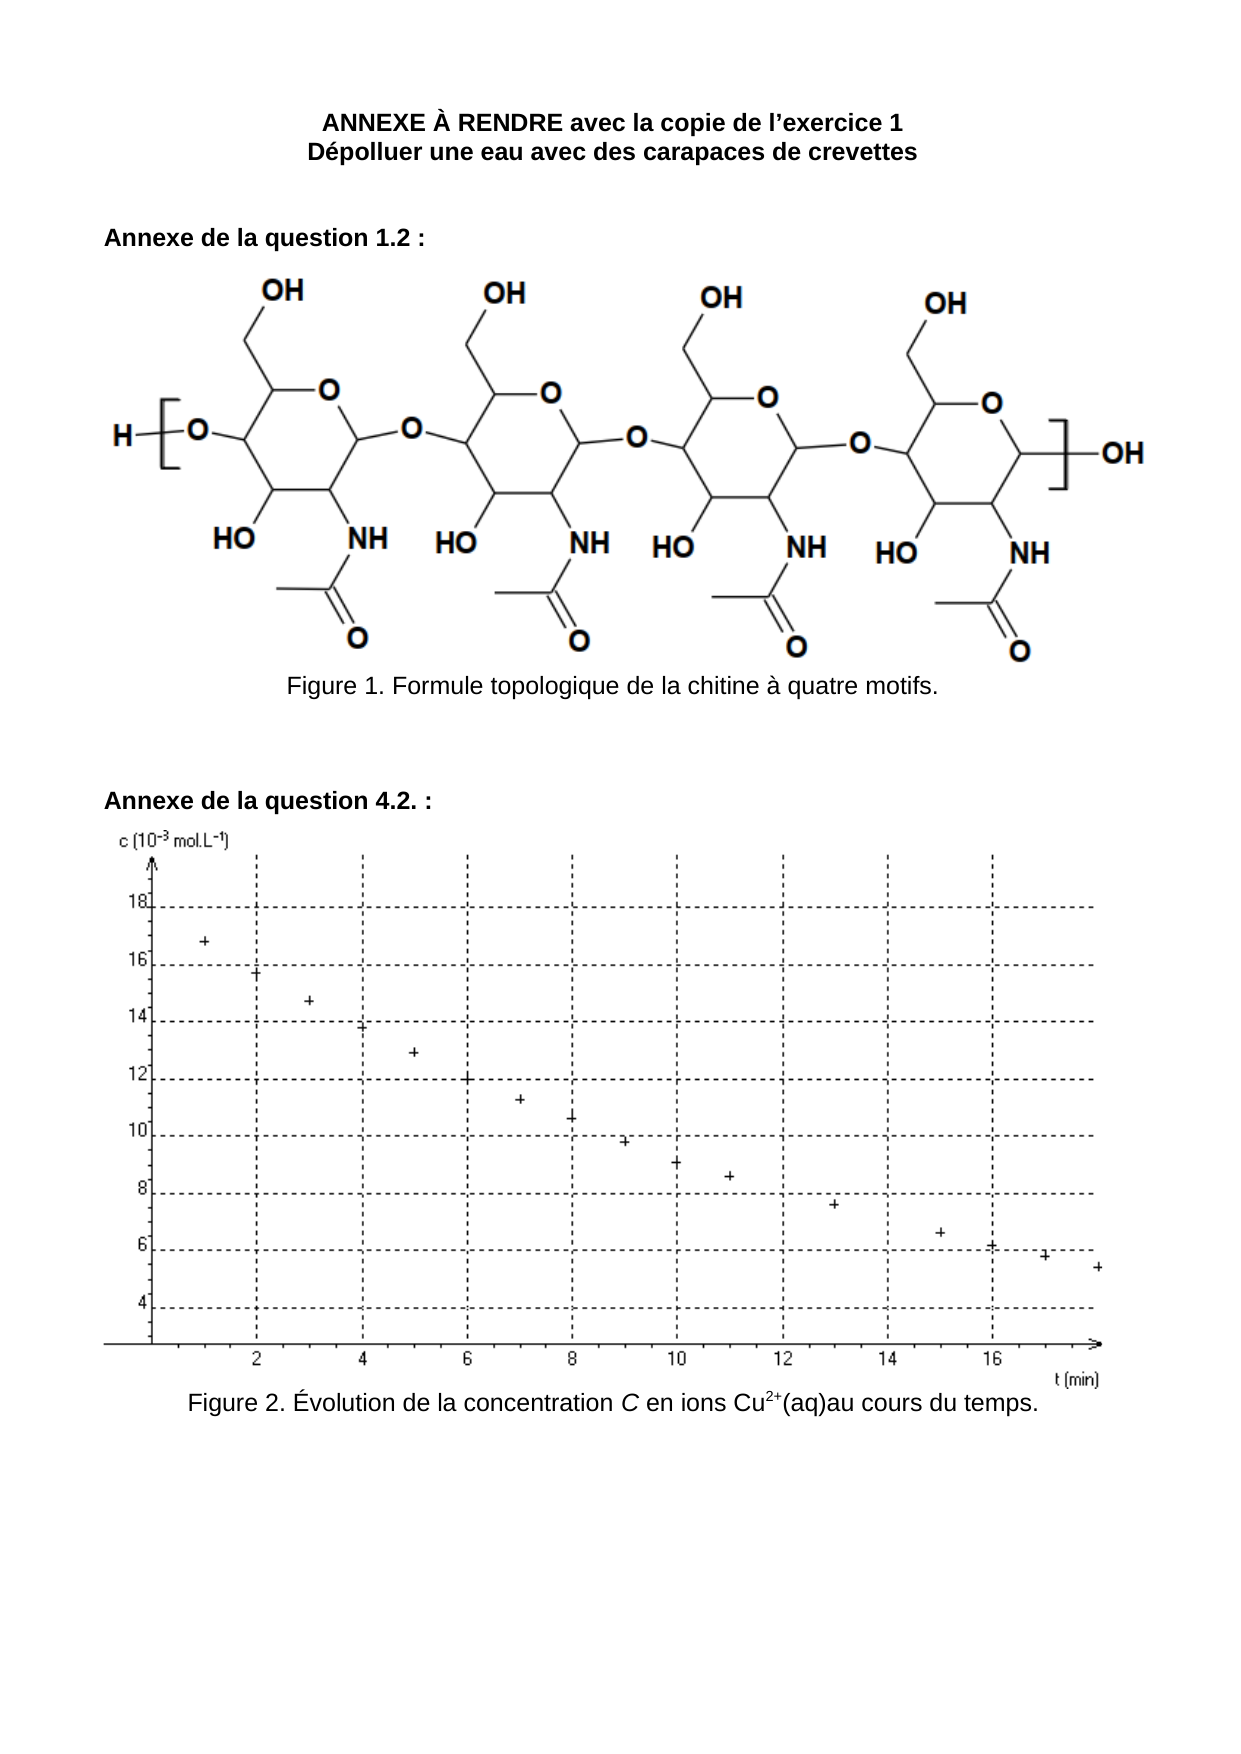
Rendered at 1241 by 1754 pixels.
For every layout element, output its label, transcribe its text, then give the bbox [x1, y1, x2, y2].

picture [89, 252, 1147, 671]
subtitle ANNEXE À RENDRE avec la copie de l’exercice 1 Dépolluer une eau avec des carapaces de crevettes [307, 108, 920, 166]
subtitle Annexe de la question 4.2. : [103, 786, 1146, 814]
picture [103, 830, 1103, 1389]
subtitle Annexe de la question 1.2 : [103, 223, 1146, 252]
text Figure 1. Formule topologique de la chitine à quatre motifs. [172, 671, 1054, 699]
text [172, 814, 1054, 830]
text Figure 2. Évolution de la concentration C en ions Cu2+(aq)au cours du temps. [172, 1389, 1054, 1417]
